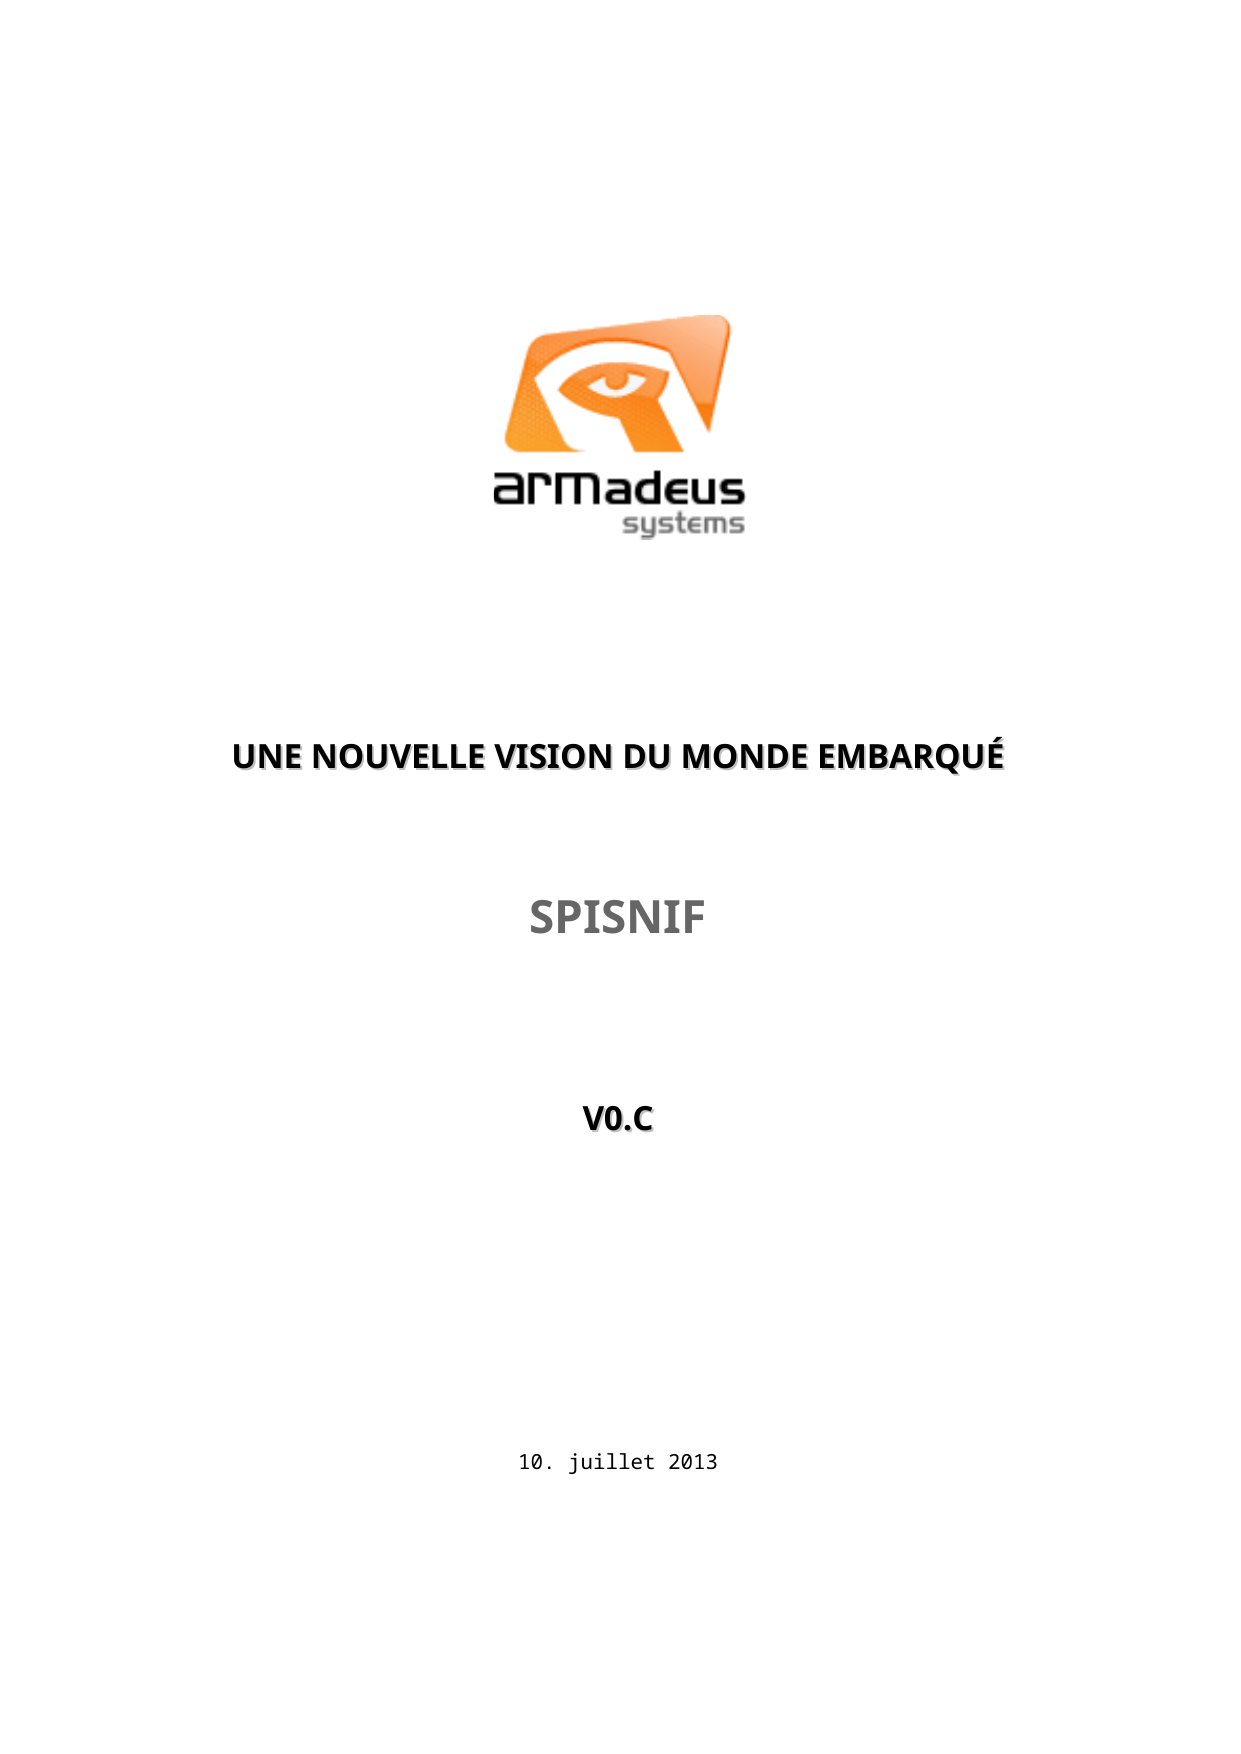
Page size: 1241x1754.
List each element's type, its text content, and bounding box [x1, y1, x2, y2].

text V0.C [148, 1095, 1088, 1140]
title spisnif [148, 884, 1088, 947]
text 10. juillet 2013 [148, 1447, 1088, 1475]
text Une nouvelle vision du monde embarqué [148, 733, 1088, 778]
picture [493, 315, 747, 540]
